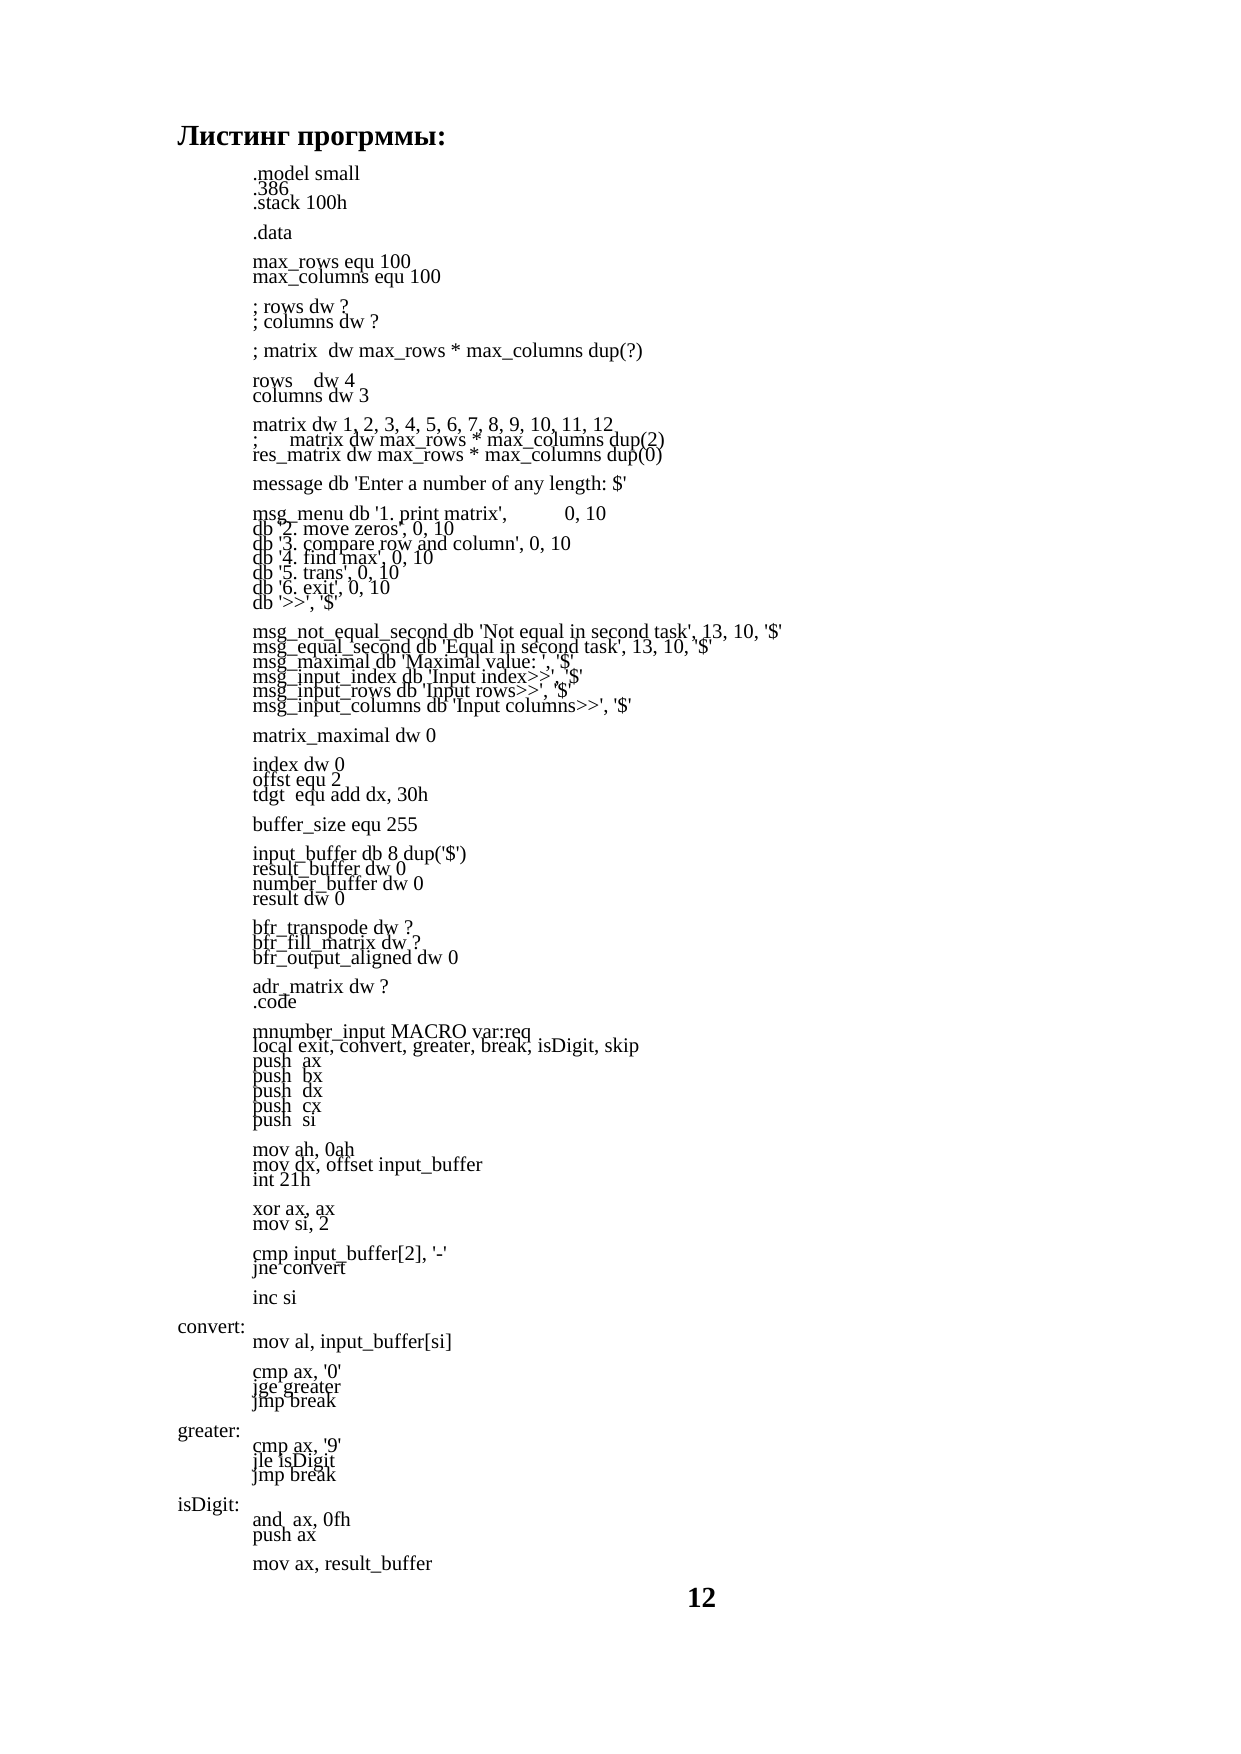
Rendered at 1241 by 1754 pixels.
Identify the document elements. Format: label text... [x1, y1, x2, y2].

text msg_input_index db 'Input index>>', '$' [570, 671, 1152, 686]
text ; matrix dw max_rows * max_columns dup(?) [177, 346, 1152, 361]
text index dw 0 [177, 760, 1152, 775]
text result_buffer dw 0 [177, 864, 1152, 878]
text push bx [177, 1071, 1152, 1086]
text msg_menu db '1. print matrix', 0, 10 [177, 509, 1152, 523]
text and ax, 0fh [177, 1514, 1152, 1529]
text res_matrix dw max_rows * max_columns dup(0) [177, 449, 1152, 464]
text inc si [177, 1293, 1152, 1307]
text push ax [177, 1529, 1152, 1544]
text bfr_fill_matrix dw ? [177, 938, 268, 952]
text bfr_transpode dw ? [177, 923, 1152, 938]
text msg_equal_second db 'Equal in second task', 13, 10, '$' [177, 642, 1152, 657]
text mov ah, 0ah [347, 1145, 1152, 1159]
text msg_not_equal_second db 'Not equal in second task', 13, 10, '$' [704, 627, 1152, 642]
text db '>>', '$' [177, 597, 1152, 612]
text cmp ax, '9' [177, 1441, 1152, 1455]
text result dw 0 [177, 893, 1152, 908]
text msg_input_rows db 'Input rows>>', '$' [177, 686, 315, 701]
text rows dw 4 [177, 376, 1152, 390]
text db '5. trans', 0, 10 [177, 568, 1152, 583]
text msg_not_equal_second db 'Not equal in second task', 13, 10, '$' [177, 627, 706, 642]
text .code [177, 997, 1152, 1012]
text convert: [177, 1322, 1152, 1337]
text local exit, convert, greater, break, isDigit, skip [177, 1041, 1152, 1056]
text number_buffer dw 0 [177, 878, 1152, 893]
text ; columns dw ? [177, 316, 1152, 331]
text db '3. compare row and column', 0, 10 [177, 538, 259, 553]
text push ax [177, 1056, 1152, 1071]
text mov ah, 0ah [177, 1145, 349, 1159]
text mov dx, offset input_buffer [177, 1159, 1152, 1174]
text bfr_fill_matrix dw ? [266, 938, 1152, 952]
text int 21h [177, 1174, 1152, 1189]
text cmp ax, '0' [177, 1367, 1152, 1381]
text .model small [177, 168, 1152, 183]
text jmp break [255, 1396, 1152, 1411]
text push cx [284, 1100, 1152, 1115]
text columns dw 3 [177, 390, 1152, 405]
text Листинг прогрммы: [177, 118, 1152, 152]
text max_columns equ 100 [177, 272, 1152, 287]
text offst equ 2 [177, 775, 1152, 790]
text mnumber_input MACRO var:req [177, 1026, 1152, 1041]
text db '4. find max', 0, 10 [177, 553, 1152, 568]
text adr_matrix dw ? [177, 982, 1152, 997]
text ; matrix dw max_rows * max_columns dup(2) [177, 435, 1152, 449]
text ; rows dw ? [177, 302, 1152, 316]
text xor ax, ax [177, 1204, 1152, 1219]
text mov ax, result_buffer [177, 1559, 1152, 1574]
text push cx [177, 1100, 283, 1115]
text msg_input_columns db 'Input columns>>', '$' [177, 701, 1152, 716]
text mov al, input_buffer[si] [177, 1337, 1152, 1352]
text push dx [177, 1086, 1152, 1100]
text jle isDigit [177, 1455, 1152, 1470]
text isDigit: [177, 1500, 1152, 1514]
text matrix_maximal dw 0 [177, 731, 1152, 745]
text db '2. move zeros', 0, 10 [177, 523, 1152, 538]
text db '6. exit', 0, 10 [177, 583, 1152, 597]
text db '3. compare row and column', 0, 10 [265, 538, 1152, 553]
text message db 'Enter a number of any length: $' [177, 479, 1152, 494]
text cmp input_buffer[2], '-' [177, 1248, 399, 1263]
text mov si, 2 [177, 1219, 1152, 1233]
text jmp break [255, 1470, 1152, 1485]
text [177, 1396, 254, 1411]
text push si [255, 1115, 1152, 1130]
text msg_input_index db 'Input index>>', '$' [177, 671, 409, 686]
text greater: [177, 1426, 1152, 1441]
text [177, 1115, 254, 1130]
text matrix dw 1, 2, 3, 4, 5, 6, 7, 8, 9, 10, 11, 12 [177, 420, 1152, 435]
text jne convert [177, 1263, 1152, 1278]
text .386 [177, 183, 1152, 198]
text tdgt equ add dx, 30h [177, 790, 1152, 804]
text bfr_output_aligned dw 0 [177, 952, 1152, 967]
text buffer_size equ 255 [177, 819, 1152, 834]
text msg_maximal db 'Maximal value: ', '$' [177, 657, 1152, 671]
text [177, 1470, 254, 1485]
text jge greater [177, 1381, 1152, 1396]
text cmp input_buffer[2], '-' [419, 1248, 1152, 1263]
text msg_input_index db 'Input index>>', '$' [409, 671, 573, 686]
text .stack 100h [177, 198, 1152, 213]
text input_buffer db 8 dup('$') [177, 849, 1152, 864]
text .data [177, 228, 1152, 242]
text max_rows equ 100 [177, 257, 1152, 272]
text msg_input_rows db 'Input rows>>', '$' [316, 686, 1152, 701]
